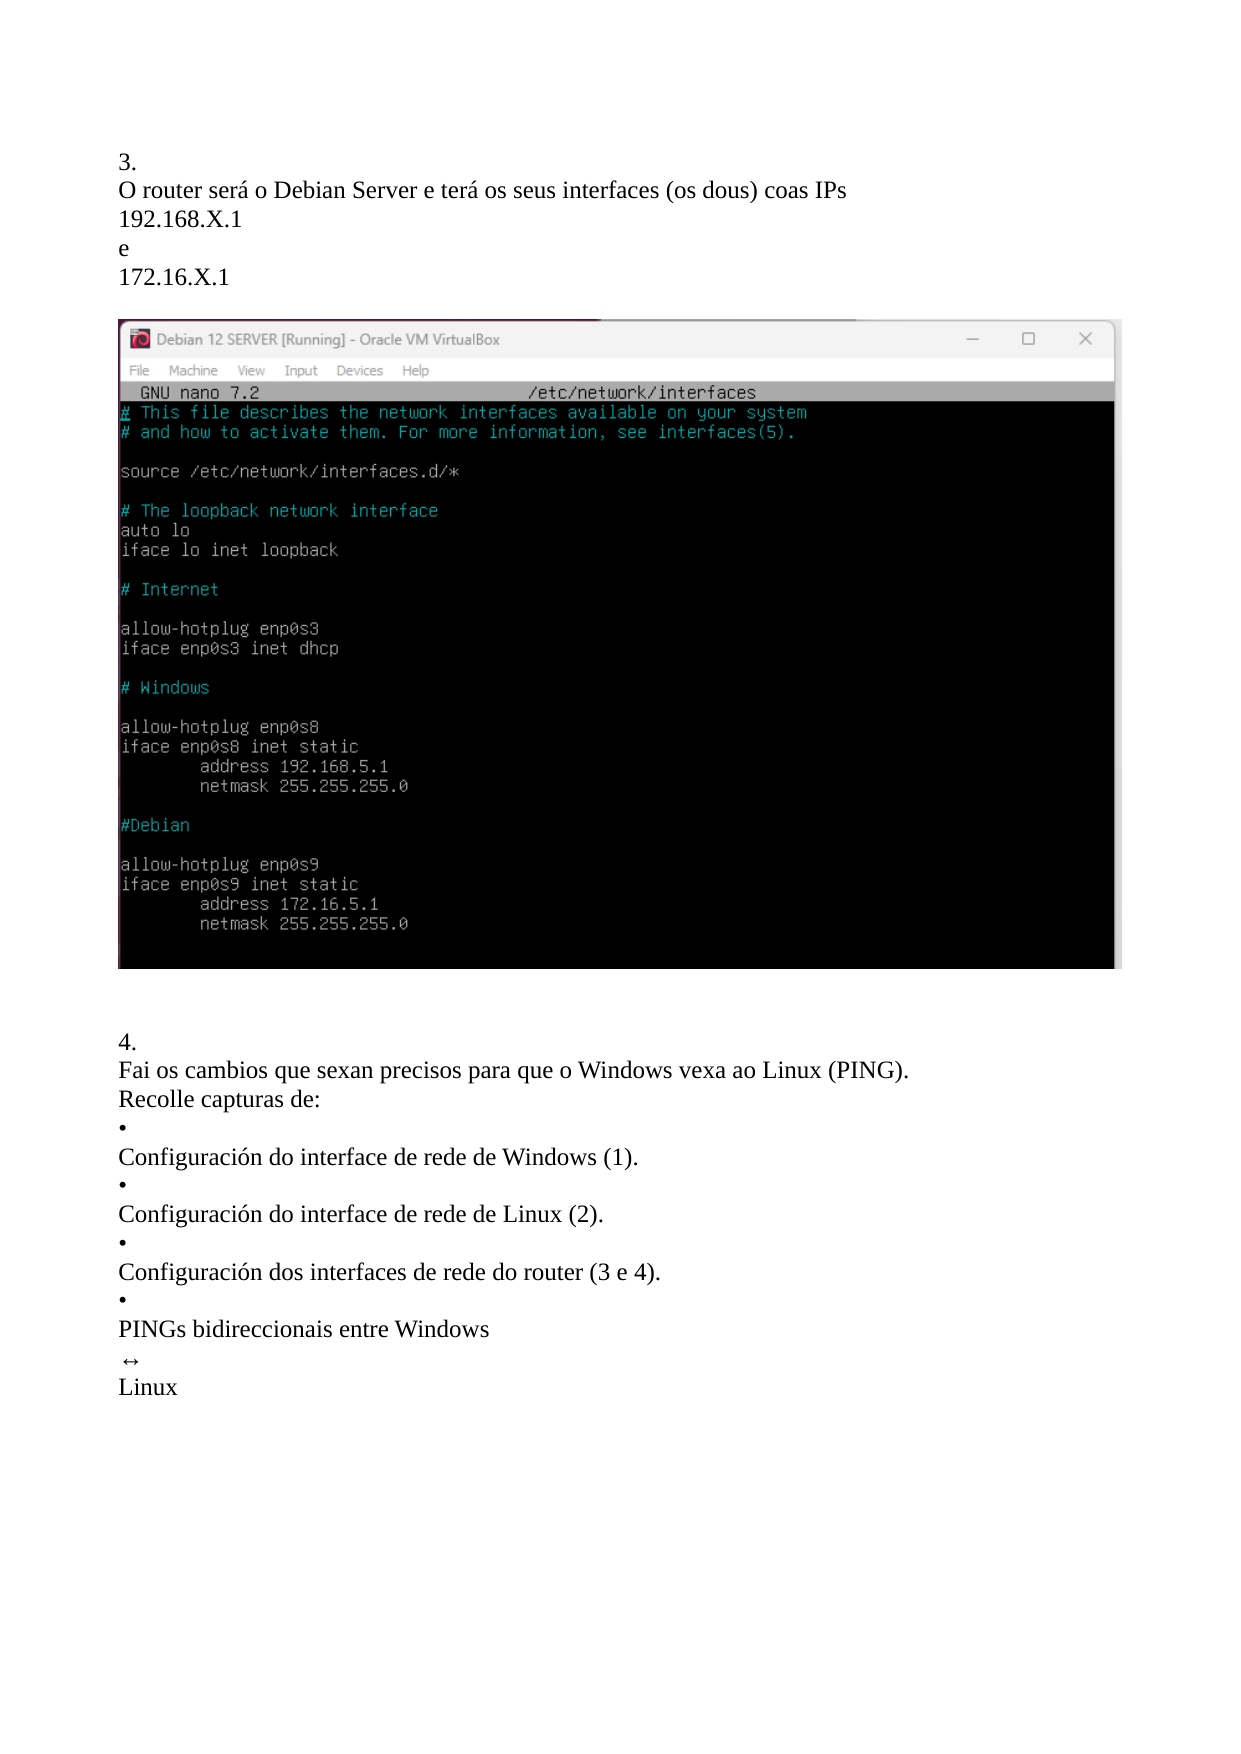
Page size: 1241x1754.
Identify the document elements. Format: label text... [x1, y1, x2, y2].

text • [118, 1228, 1122, 1257]
text O router será o Debian Server e terá os seus interfaces (os dous) coas IPs [118, 176, 1122, 204]
text Fai os cambios que sexan precisos para que o Windows vexa ao Linux (PING). [118, 1055, 1122, 1084]
text • [118, 1170, 1122, 1199]
text Configuración dos interfaces de rede do router (3 e 4). [118, 1257, 1122, 1285]
text • [118, 1285, 1122, 1314]
text 4. [118, 1027, 1122, 1055]
text Linux [118, 1372, 1122, 1400]
text e [118, 233, 1122, 262]
text • [118, 1113, 1122, 1142]
picture [118, 319, 1123, 969]
text 192.168.X.1 [118, 204, 1122, 233]
text 172.16.X.1 [118, 262, 1122, 291]
text Configuración do interface de rede de Linux (2). [118, 1199, 1122, 1228]
text Configuración do interface de rede de Windows (1). [118, 1142, 1122, 1170]
text Recolle capturas de: [118, 1084, 1122, 1113]
text 3. [118, 147, 1122, 176]
text ↔ [118, 1343, 1122, 1372]
text PINGs bidireccionais entre Windows [118, 1314, 1122, 1343]
